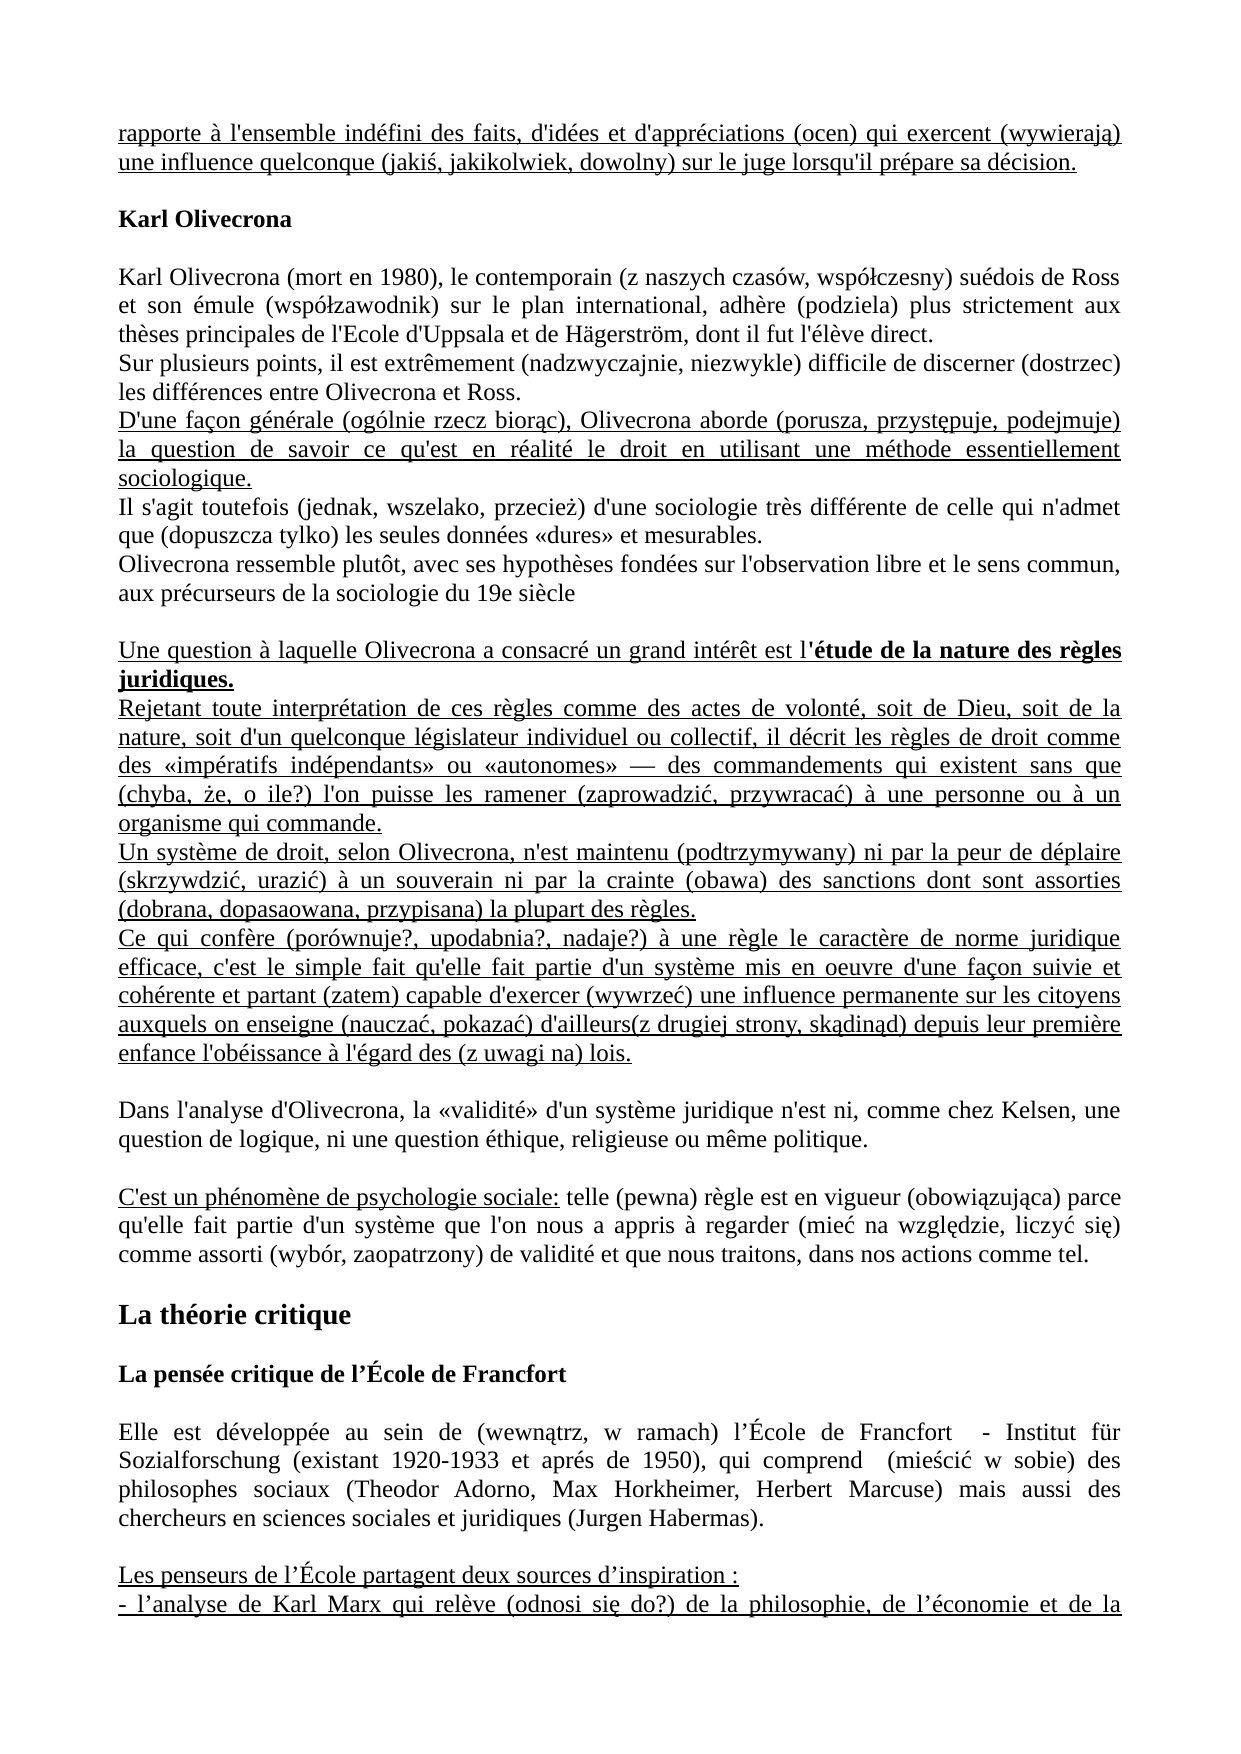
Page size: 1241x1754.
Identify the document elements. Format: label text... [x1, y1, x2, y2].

text Une question à laquelle Olivecrona a consacré un grand intérêt est l'étude de la nature des règles [118, 636, 1122, 661]
text (chyba, że, o ile?) l'on puisse les ramener (zaprowadzić, przywracać) à une personne ou à un organisme qui commande. [118, 777, 1122, 837]
text Sur plusieurs points, il est extrêmement (nadzwyczajnie, niezwykle) difficile de discerner (dostrzec) les différences entre Olivecrona et Ross. [118, 348, 1122, 406]
text - l’analyse de Karl Marx qui relève (odnosi się do?) de la philosophie, de l’économie et de la [118, 1589, 1122, 1614]
text Elle est développée au sein de (wewnątrz, w ramach) l’École de Francfort - Institut für Sozialforschung (existant 1920-1933 et aprés de 1950), qui comprend (mieścić w sobie) des philosophes sociaux (Theodor Adorno, Max Horkheimer, Herbert Marcuse) mais aussi des chercheurs en sciences sociales et juridiques (Jurgen Habermas). [118, 1417, 1122, 1532]
text La théorie critique [118, 1297, 1122, 1330]
text Karl Olivecrona [118, 204, 1122, 233]
text une influence quelconque (jakiś, jakikolwiek, dowolny) sur le juge lorsqu'il prépare sa décision. [118, 144, 1122, 176]
text Ce qui confère (porównuje?, upodabnia?, nadaje?) à une règle le caractère de norme juridique efficace, c'est le simple fait qu'elle fait partie d'un système mis en oeuvre d'une façon suivie et [118, 923, 1122, 977]
text D'une façon générale (ogólnie rzecz biorąc), Olivecrona aborde (porusza, przystępuje, podejmuje) la question de savoir ce qu'est en réalité le droit en utilisant une méthode essentiellement sociologique. [118, 406, 1122, 492]
text (dobrana, dopasaowana, przypisana) la plupart des règles. [118, 892, 1122, 923]
text enfance l'obéissance à l'égard des (z uwagi na) lois. [118, 1036, 1122, 1067]
text cohérente et partant (zatem) capable d'exercer (wywrzeć) une influence permanente sur les citoyens auxquels on enseigne (nauczać, pokazać) d'ailleurs(z drugiej strony, skądinąd) depuis leur première [118, 978, 1122, 1034]
text Il s'agit toutefois (jednak, wszelako, przecież) d'une sociologie très différente de celle qui n'admet que (dopuszcza tylko) les seules données «dures» et mesurables. [118, 492, 1122, 549]
text nature, soit d'un quelconque législateur individuel ou collectif, il décrit les règles de droit comme des «impératifs indépendants» ou «autonomes» — des commandements qui existent sans que [118, 719, 1122, 776]
text rapporte à l'ensemble indéfini des faits, d'idées et d'appréciations (ocen) qui exercent (wywierają) [118, 118, 1122, 143]
text La pensée critique de l’École de Francfort [118, 1359, 1122, 1388]
text Olivecrona ressemble plutôt, avec ses hypothèses fondées sur l'observation libre et le sens commun, aux précurseurs de la sociologie du 19e siècle [118, 549, 1122, 607]
text C'est un phénomène de psychologie sociale: telle (pewna) règle est en vigueur (obowiązująca) parce qu'elle fait partie d'un système que l'on nous a appris à regarder (mieć na względzie, liczyć się) comme assorti (wybór, zaopatrzony) de validité et que nous traitons, dans nos actions comme tel. [118, 1182, 1122, 1268]
text Un système de droit, selon Olivecrona, n'est maintenu (podtrzymywany) ni par la peur de déplaire [118, 837, 1122, 862]
text juridiques. [118, 662, 1122, 693]
text Rejetant toute interprétation de ces règles comme des actes de volonté, soit de Dieu, soit de la [118, 693, 1122, 718]
text (skrzywdzić, urazić) à un souverain ni par la crainte (obawa) des sanctions dont sont assorties [118, 863, 1122, 891]
text Les penseurs de l’École partagent deux sources d’inspiration : [118, 1560, 1122, 1589]
text Karl Olivecrona (mort en 1980), le contemporain (z naszych czasów, współczesny) suédois de Ross et son émule (współzawodnik) sur le plan international, adhère (podziela) plus strictement aux thèses principales de l'Ecole d'Uppsala et de Hägerström, dont il fut l'élève direct. [118, 262, 1122, 348]
text Dans l'analyse d'Olivecrona, la «validité» d'un système juridique n'est ni, comme chez Kelsen, une question de logique, ni une question éthique, religieuse ou même politique. [118, 1096, 1122, 1153]
